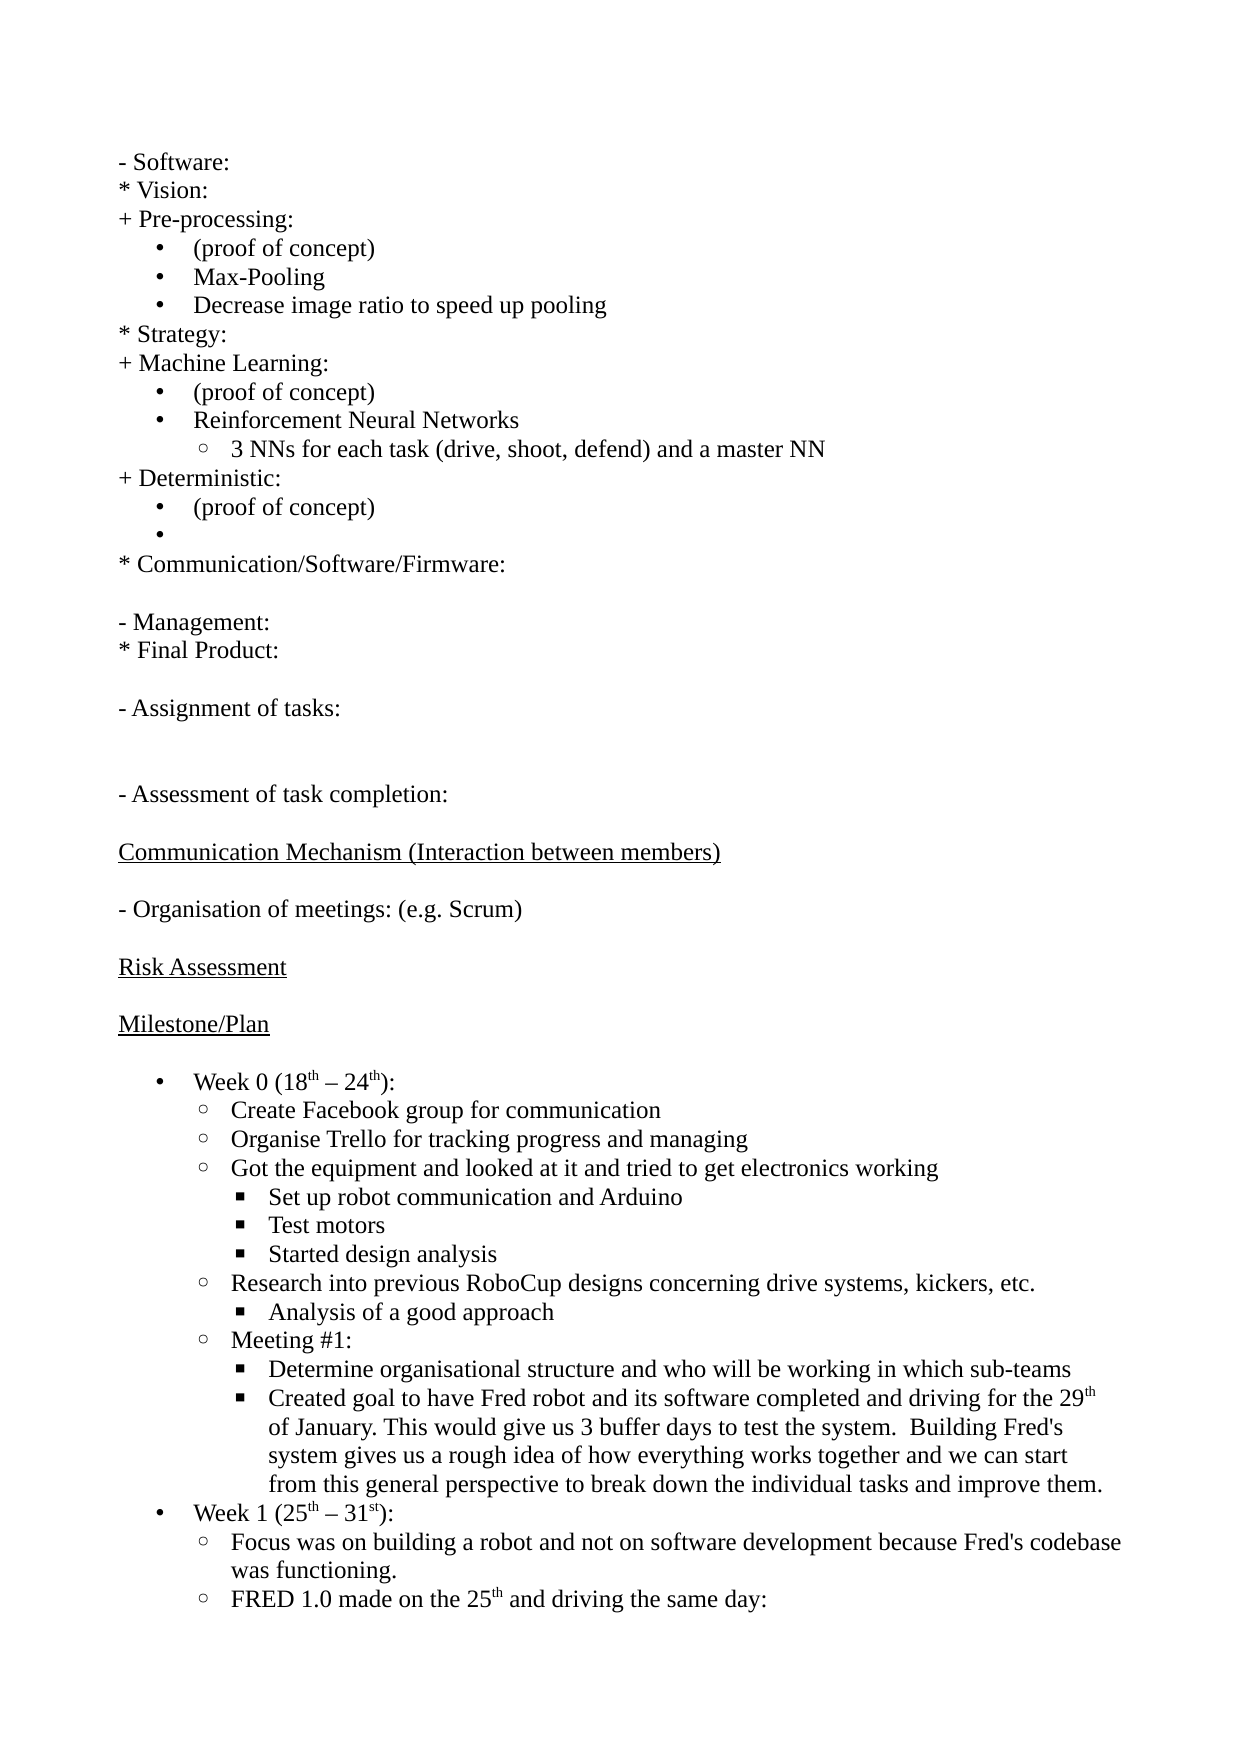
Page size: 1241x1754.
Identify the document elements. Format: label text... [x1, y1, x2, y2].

list FRED 1.0 made on the 25th and driving the same day: [193, 1584, 1122, 1613]
list Test motors [231, 1211, 1122, 1239]
text Milestone/Plan [118, 1009, 1122, 1038]
list Week 0 (18th – 24th): [156, 1067, 1122, 1096]
text * Communication/Software/Firmware: [118, 549, 1122, 578]
text * Vision: [118, 176, 1122, 204]
text + Deterministic: [118, 463, 1122, 492]
text - Organisation of meetings: (e.g. Scrum) [118, 894, 1122, 923]
text + Machine Learning: [118, 348, 1122, 377]
list Decrease image ratio to speed up pooling [156, 291, 1122, 319]
text * Strategy: [118, 319, 1122, 348]
list Started design analysis [231, 1239, 1122, 1268]
text - Assessment of task completion: [118, 779, 1122, 808]
list (proof of concept) [156, 492, 1122, 521]
list Got the equipment and looked at it and tried to get electronics working [193, 1153, 1122, 1182]
text Risk Assessment [118, 952, 1122, 981]
list Week 1 (25th – 31st): [156, 1498, 1122, 1527]
list Research into previous RoboCup designs concerning drive systems, kickers, etc. [193, 1268, 1122, 1297]
text - Software: [118, 147, 1122, 176]
list Determine organisational structure and who will be working in which sub-teams [231, 1354, 1122, 1383]
text * Final Product: [118, 636, 1122, 664]
list Max-Pooling [156, 262, 1122, 291]
list Analysis of a good approach [231, 1297, 1122, 1326]
text + Pre-processing: [118, 204, 1122, 233]
list Meeting #1: [193, 1326, 1122, 1354]
list (proof of concept) [156, 233, 1122, 262]
list 3 NNs for each task (drive, shoot, defend) and a master NN [193, 434, 1122, 463]
list Created goal to have Fred robot and its software completed and driving for the 29th of January. This would give us 3 buffer days to test the system. Building Fred's system gives us a rough idea of how everything works together and we can start from this general perspective to break down the individual tasks and improve them. [231, 1383, 1122, 1498]
text Communication Mechanism (Interaction between members) [118, 837, 1122, 866]
list Focus was on building a robot and not on software development because Fred's codebase was functioning. [193, 1527, 1122, 1584]
text - Assignment of tasks: [118, 693, 1122, 722]
text - Management: [118, 607, 1122, 636]
list Set up robot communication and Arduino [231, 1182, 1122, 1211]
list Create Facebook group for communication [193, 1096, 1122, 1124]
list Reinforcement Neural Networks [156, 406, 1122, 434]
list (proof of concept) [156, 377, 1122, 406]
list Organise Trello for tracking progress and managing [193, 1124, 1122, 1153]
